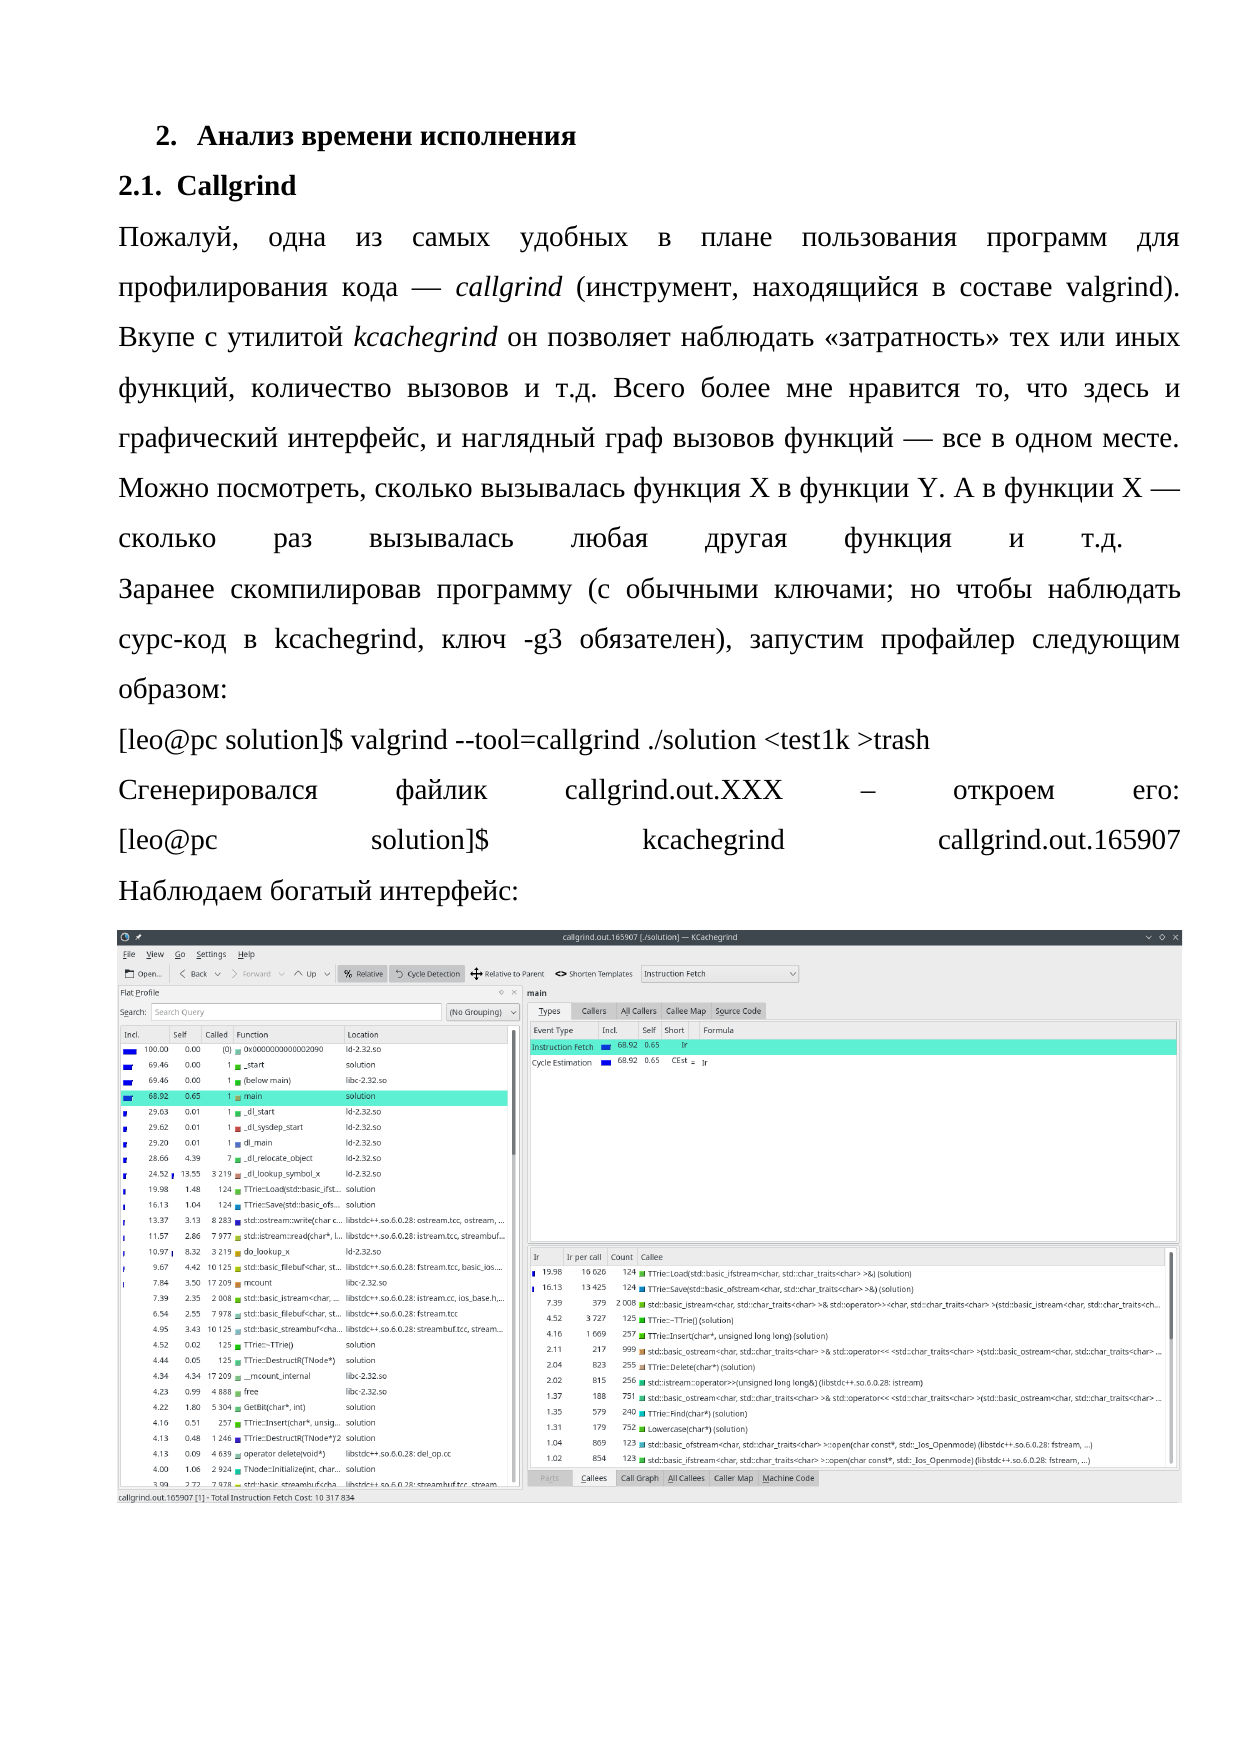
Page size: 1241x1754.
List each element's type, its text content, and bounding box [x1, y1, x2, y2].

list Сгенерировался файлик callgrind.out.XXX – откроем его: [leo@pc solution]$ kcachegrind callgrind.out.165907 Наблюдаем богатый интерфейс: [118, 772, 1181, 906]
picture [117, 930, 1183, 1503]
list 2.1. Callgrind [118, 168, 1181, 202]
list Пожалуй, одна из самых удобных в плане пользования программ для профилирования кода — callgrind (инструмент, находящийся в составе valgrind). Вкупе с утилитой kcachegrind он позволяет наблюдать «затратность» тех или иных функций, количество вызовов и т.д. Всего более мне нравится то, что здесь и графический интерфейс, и наглядный граф вызовов функций — все в одном месте. Можно посмотреть, сколько вызывалась функция X в функции Y. А в функции X — сколько раз вызывалась любая другая функция и т.д. Заранее скомпилировав программу (с обычными ключами; но чтобы наблюдать сурс-код в kcachegrind, ключ -g3 обязателен), запустим профайлер следующим образом: [leo@pc solution]$ valgrind --tool=callgrind ./solution <test1k >trash [118, 219, 1181, 755]
list Анализ времени исполнения [155, 118, 1181, 152]
